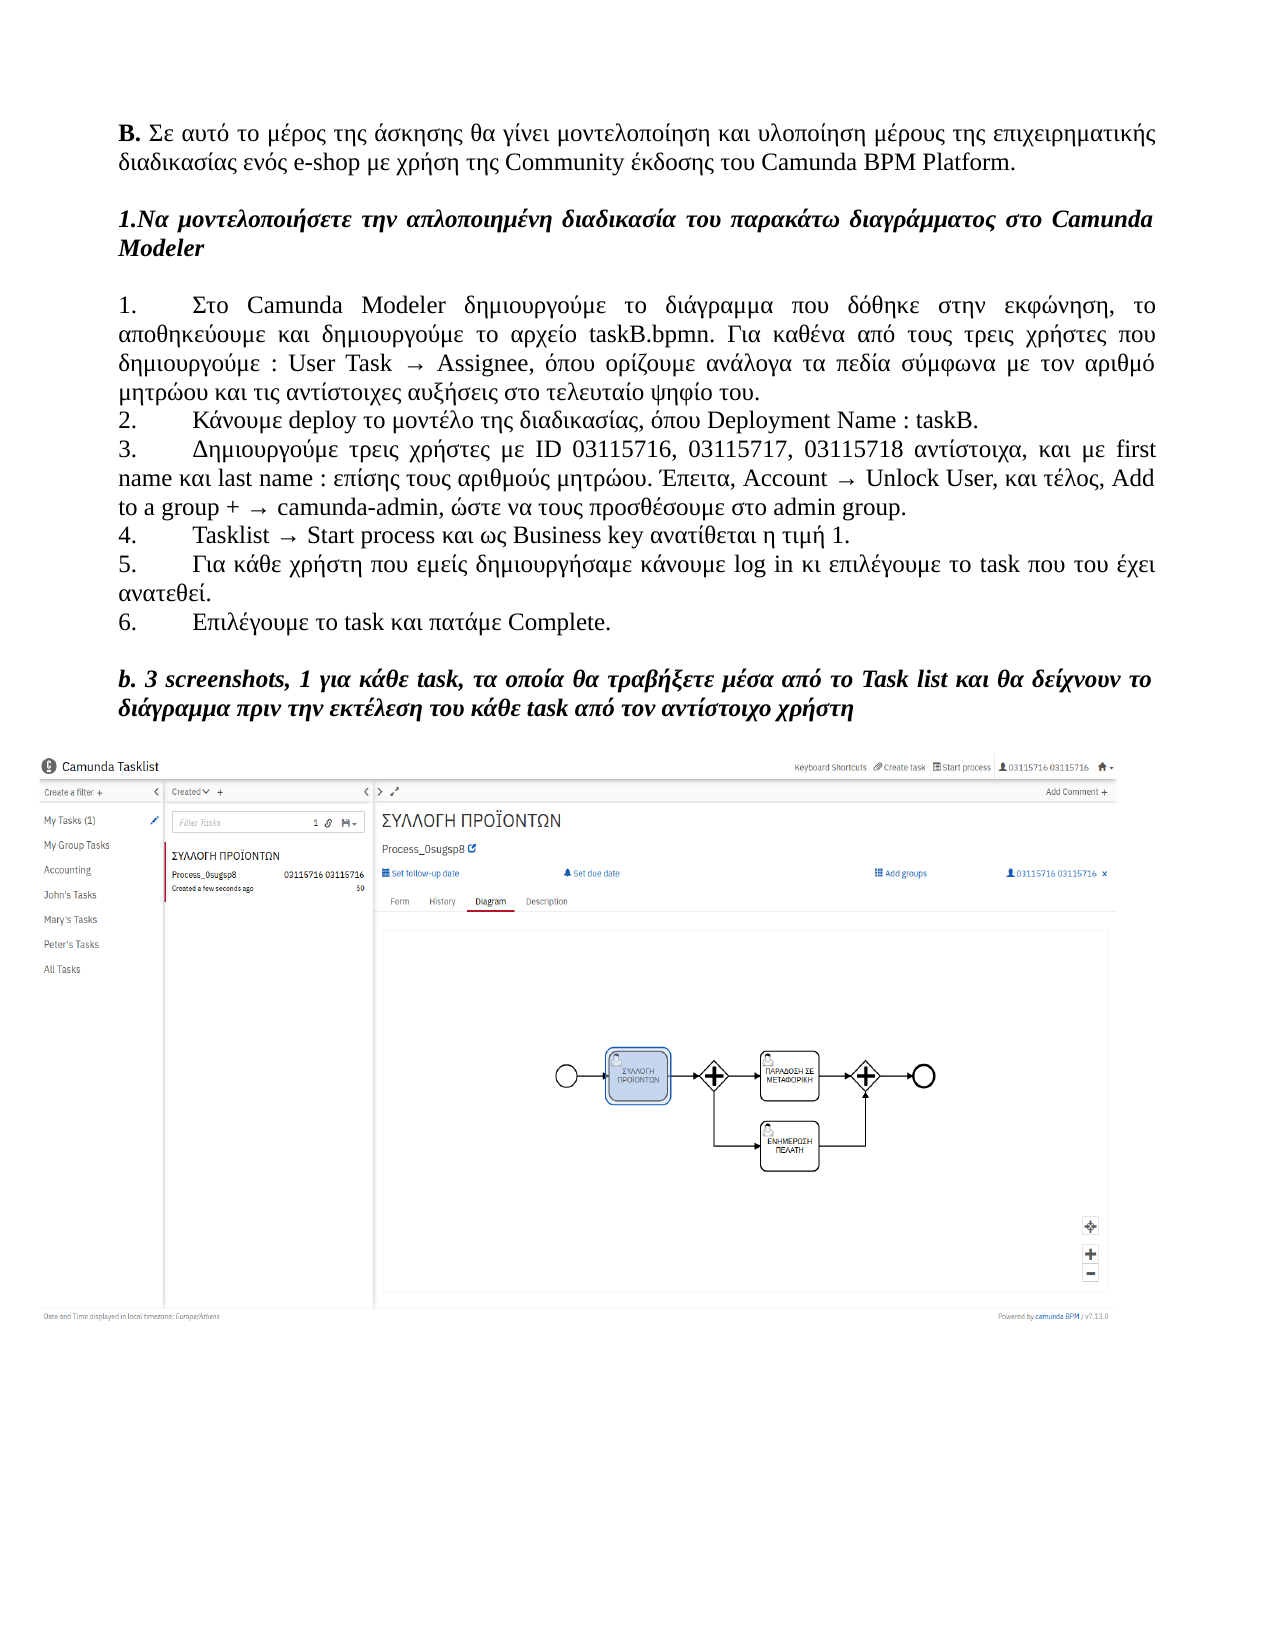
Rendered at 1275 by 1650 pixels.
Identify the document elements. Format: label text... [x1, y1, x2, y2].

text 1. Στο Camunda Modeler δημιουργούμε το διάγραμμα που δόθηκε στην εκφώνηση, το αποθηκεύουμε και δημιουργούμε το αρχείο taskB.bpmn. Για καθένα από τους τρεις χρήστες που δημιουργούμε : User Task → Assignee, όπου ορίζουμε ανάλογα τα πεδία σύμφωνα με τον αριθμό μητρώου και τις αντίστοιχες αυξήσεις στο τελευταίο ψηφίο του. [118, 291, 1157, 406]
text Β. Σε αυτό το μέρος της άσκησης θα γίνει μοντελοποίηση και υλοποίηση μέρους της επιχειρηματικής διαδικασίας ενός e-shop με χρήση της Community έκδοσης του Camunda BPM Platform. [118, 118, 1157, 176]
text 3. Δημιουργούμε τρεις χρήστες με ID 03115716, 03115717, 03115718 αντίστοιχα, και με first name και last name : επίσης τους αριθμούς μητρώου. Έπειτα, Account → Unlock User, και τέλος, Add to a group + → camunda-admin, ώστε να τους προσθέσουμε στο admin group. [118, 434, 1157, 521]
text b. 3 screenshots, 1 για κάθε task, τα οποία θα τραβήξετε μέσα από το Task list και θα δείχνουν το διάγραμμα πριν την εκτέλεση του κάθε task από τον αντίστοιχο χρήστη [118, 664, 1157, 722]
text 1.Να μοντελοποιήσετε την απλοποιημένη διαδικασία του παρακάτω διαγράμματος στο Camunda Modeler [118, 204, 1157, 262]
text 6. Επιλέγουμε το task και πατάμε Complete. [118, 607, 1157, 636]
text 5. Για κάθε χρήστη που εμείς δημιουργήσαμε κάνουμε log in κι επιλέγουμε το task που του έχει ανατεθεί. [118, 549, 1157, 607]
picture [39, 753, 1117, 1323]
text 4. Tasklist → Start process και ως Business key ανατίθεται η τιμή 1. [118, 521, 1157, 549]
text 2. Κάνουμε deploy το μοντέλο της διαδικασίας, όπου Deployment Name : taskB. [118, 406, 1157, 434]
